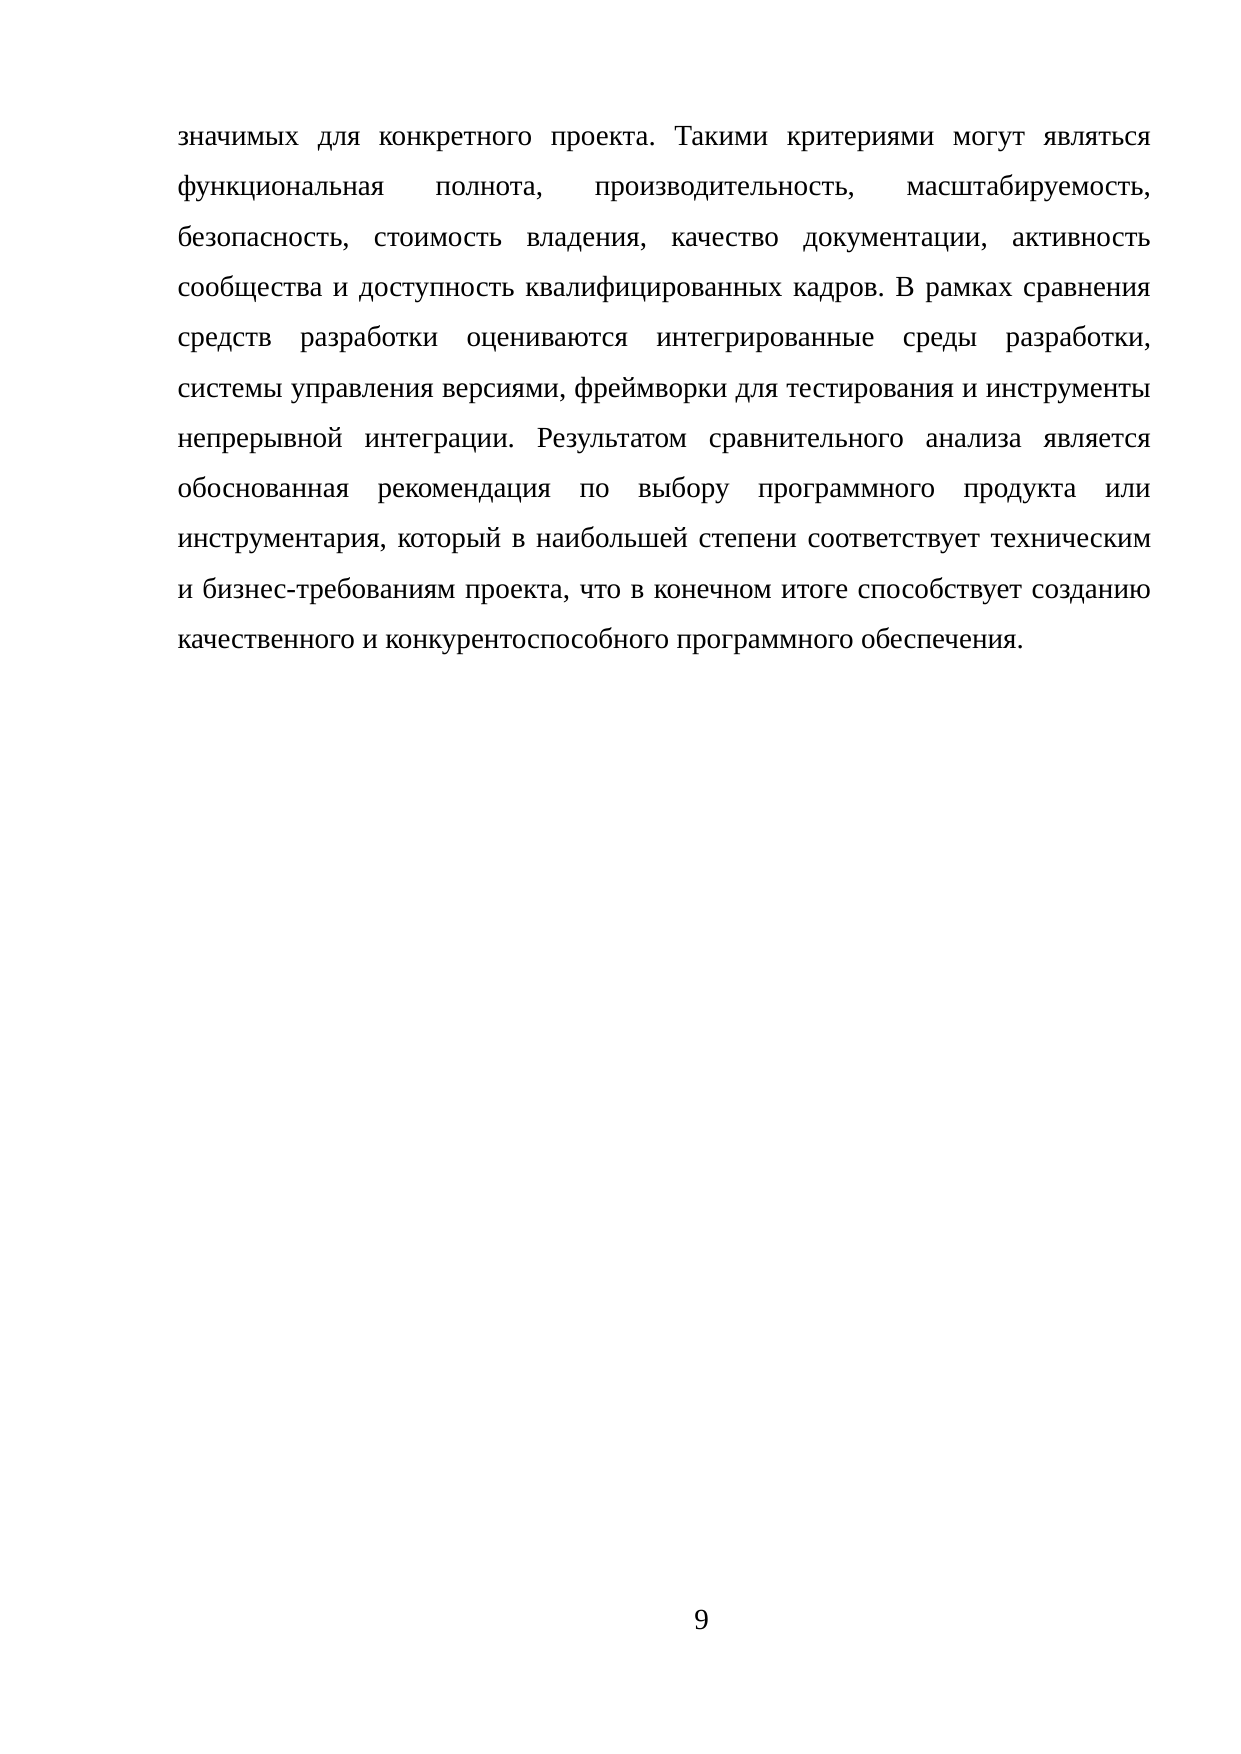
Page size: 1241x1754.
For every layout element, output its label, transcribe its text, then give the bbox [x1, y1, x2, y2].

text значимых для конкретного проекта. Такими критериями могут являться функциональная полнота, производительность, масштабируемость, безопасность, стоимость владения, качество документации, активность сообщества и доступность квалифицированных кадров. В рамках сравнения средств разработки оцениваются интегрированные среды разработки, системы управления версиями, фреймворки для тестирования и инструменты непрерывной интеграции. Результатом сравнительного анализа является обоснованная рекомендация по выбору программного продукта или инструментария, который в наибольшей степени соответствует техническим и бизнес-требованиям проекта, что в конечном итоге способствует созданию качественного и конкурентоспособного программного обеспечения. [177, 118, 1152, 655]
